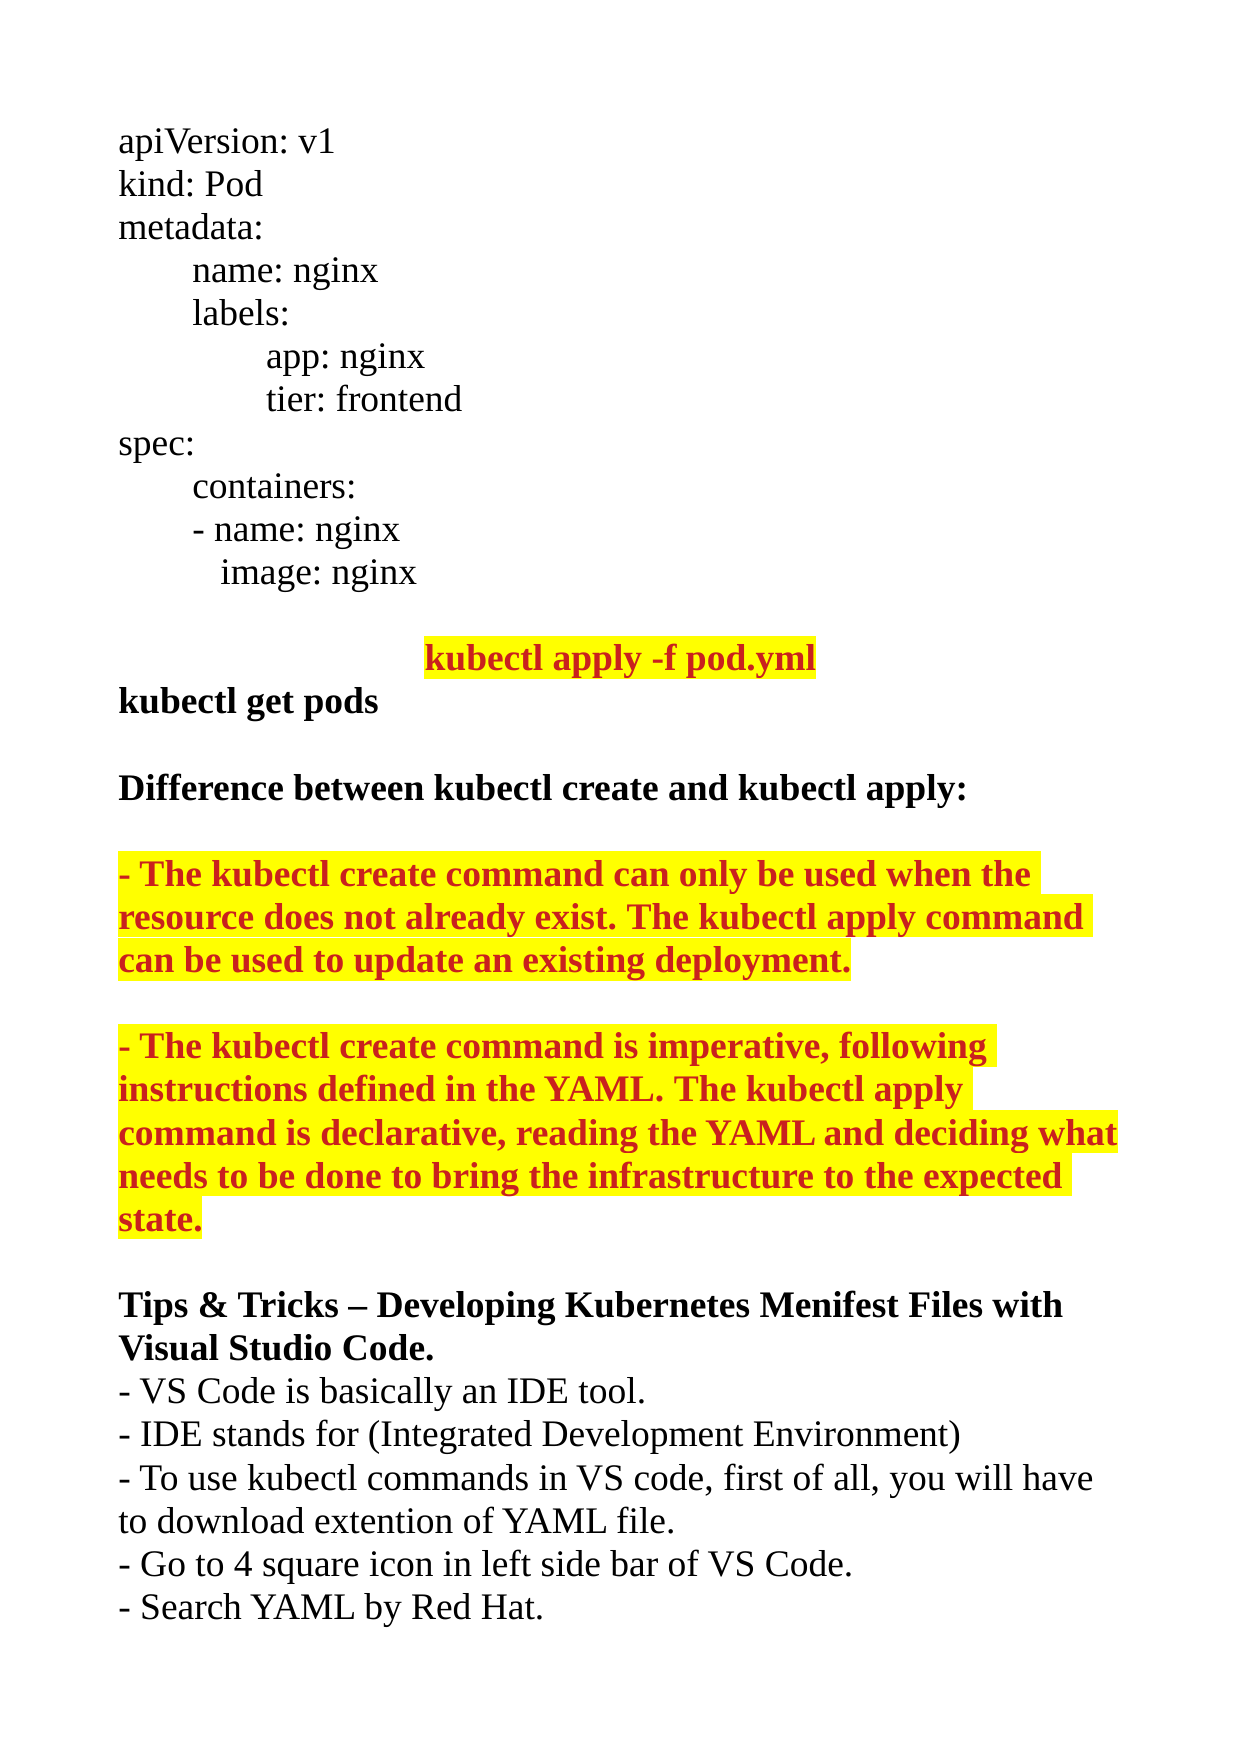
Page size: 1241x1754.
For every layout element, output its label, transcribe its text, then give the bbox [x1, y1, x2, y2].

text image: nginx [118, 549, 1122, 592]
text - The kubectl create command is imperative, following instructions defined in the YAML. The kubectl apply command is declarative, reading the YAML and deciding what needs to be done to bring the infrastructure to the expected state. [118, 1024, 1122, 1239]
text - Search YAML by Red Hat. [118, 1584, 1122, 1627]
text name: nginx [118, 247, 1122, 291]
text containers: [118, 463, 1122, 506]
text tier: frontend [118, 377, 1122, 420]
text - VS Code is basically an IDE tool. [118, 1369, 1122, 1412]
text - IDE stands for (Integrated Development Environment) [118, 1412, 1122, 1455]
text metadata: [118, 204, 1122, 247]
text - The kubectl create command can only be used when the resource does not already exist. The kubectl apply command can be used to update an existing deployment. [118, 851, 1122, 981]
text - Go to 4 square icon in left side bar of VS Code. [118, 1541, 1122, 1584]
text apiVersion: v1 [118, 118, 1122, 161]
text labels: [118, 291, 1122, 334]
text Difference between kubectl create and kubectl apply: [118, 765, 1122, 808]
text app: nginx [118, 334, 1122, 377]
text - name: nginx [118, 506, 1122, 549]
text kubectl apply -f pod.yml [118, 636, 1122, 679]
text kubectl get pods [118, 679, 1122, 722]
text spec: [118, 420, 1122, 463]
text kind: Pod [118, 161, 1122, 204]
text Tips & Tricks – Developing Kubernetes Menifest Files with Visual Studio Code. [118, 1282, 1122, 1369]
text - To use kubectl commands in VS code, first of all, you will have to download extention of YAML file. [118, 1455, 1122, 1541]
